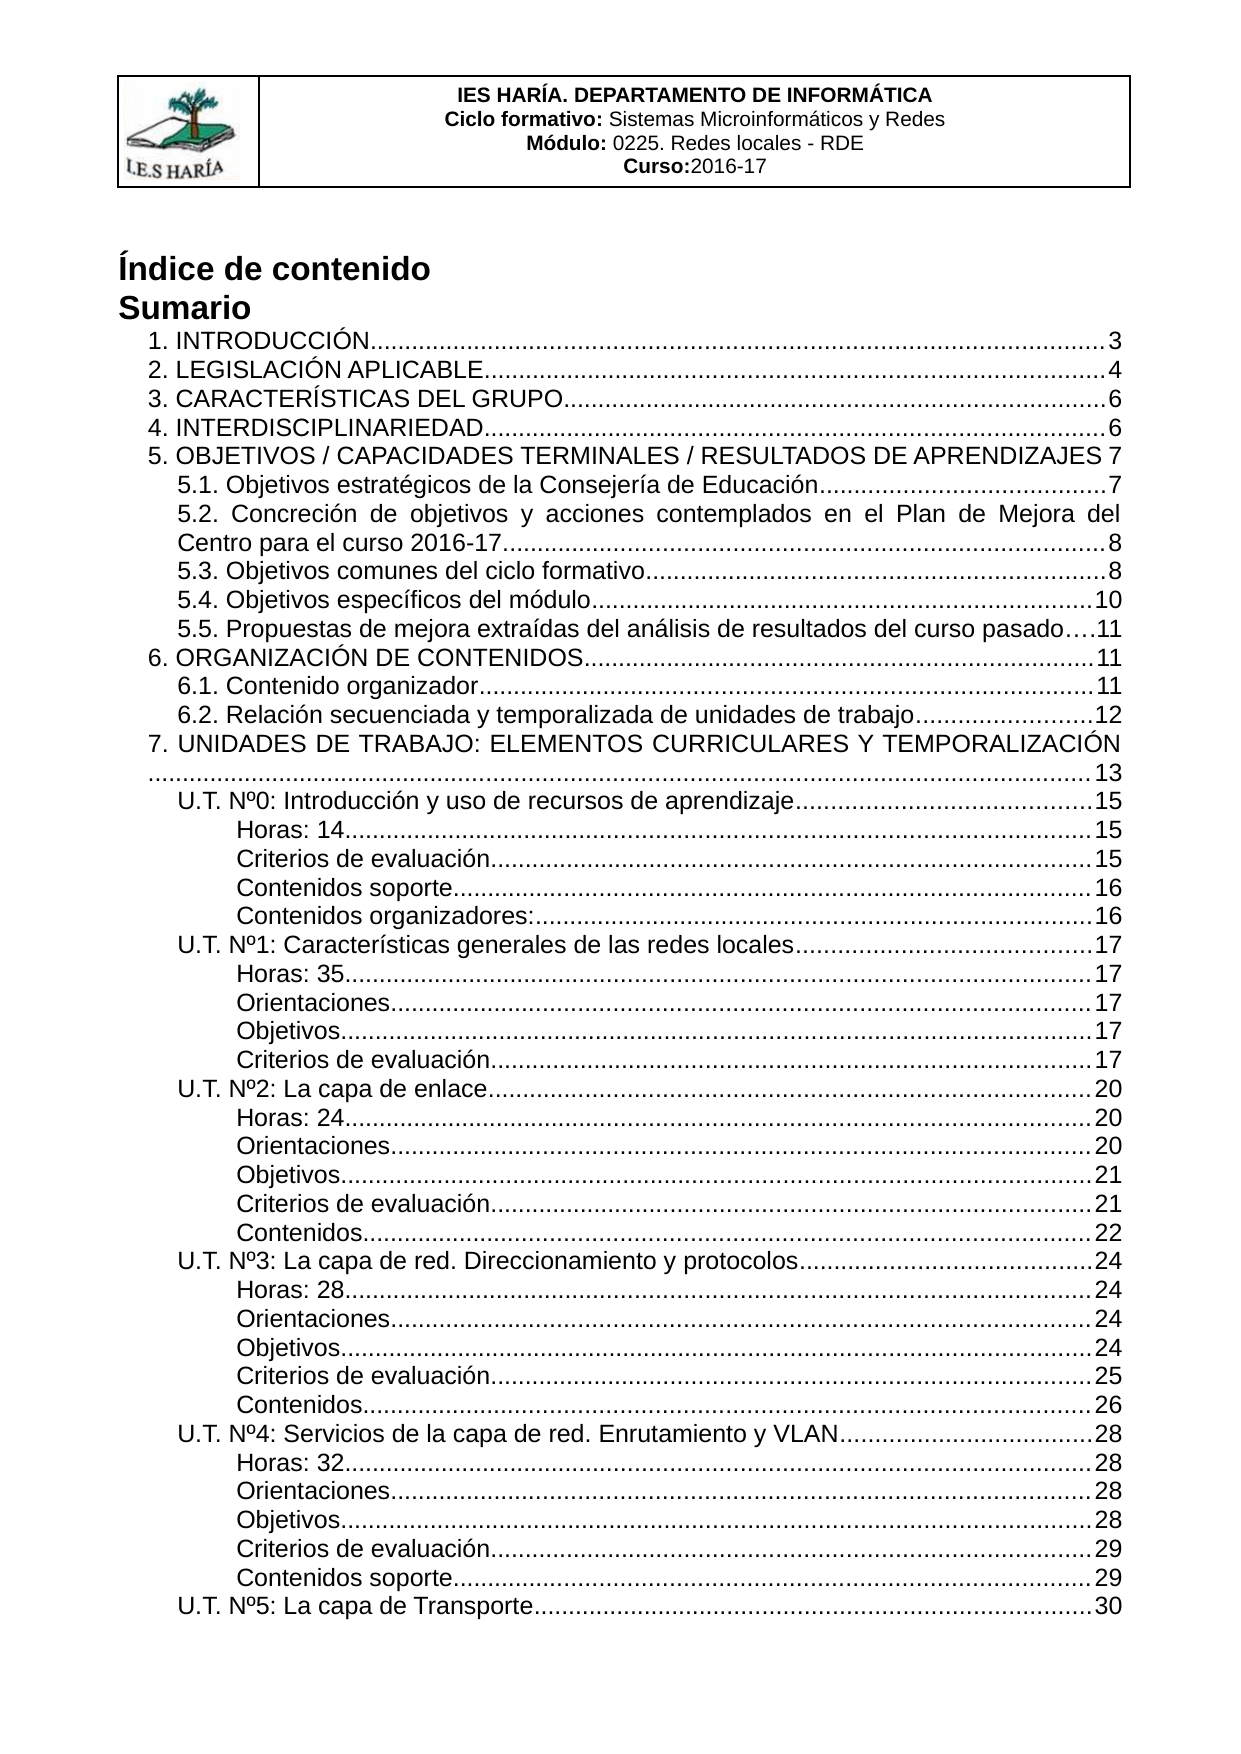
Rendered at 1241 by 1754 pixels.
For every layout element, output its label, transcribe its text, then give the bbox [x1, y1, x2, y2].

text Contenidos organizadores: 16 [236, 901, 1122, 930]
text 5.2. Concreción de objetivos y acciones contemplados en el Plan de Mejora del Centro para el curso 2016-17. 8 [177, 499, 1122, 556]
subtitle Índice de contenido [118, 249, 1122, 288]
text 5.1. Objetivos estratégicos de la Consejería de Educación 7 [177, 470, 1122, 499]
text Orientaciones 17 [236, 988, 1122, 1016]
text Objetivos 21 [236, 1160, 1122, 1189]
text Horas: 28 24 [236, 1275, 1122, 1304]
text Horas: 24 20 [236, 1103, 1122, 1131]
text Orientaciones 28 [236, 1476, 1122, 1505]
text Criterios de evaluación 29 [236, 1534, 1122, 1563]
text Objetivos 24 [236, 1333, 1122, 1361]
text Objetivos 17 [236, 1016, 1122, 1045]
text 4. INTERDISCIPLINARIEDAD 6 [148, 413, 1122, 441]
text 6. ORGANIZACIÓN DE CONTENIDOS 11 [148, 643, 1122, 671]
text Criterios de evaluación 17 [236, 1045, 1122, 1074]
text Criterios de evaluación 21 [236, 1189, 1122, 1218]
text Orientaciones 24 [236, 1304, 1122, 1333]
picture [123, 82, 241, 180]
text Objetivos 28 [236, 1505, 1122, 1534]
text 7. UNIDADES DE TRABAJO: ELEMENTOS CURRICULARES Y TEMPORALIZACIÓN 13 [148, 729, 1122, 786]
text Contenidos 26 [236, 1390, 1122, 1419]
text U.T. Nº5: La capa de Transporte 30 [177, 1591, 1122, 1620]
text 5. OBJETIVOS / CAPACIDADES TERMINALES / RESULTADOS DE APRENDIZAJES 7 [148, 441, 1122, 470]
text Contenidos soporte 29 [236, 1563, 1122, 1591]
subtitle Sumario [118, 288, 1122, 326]
text U.T. Nº3: La capa de red. Direccionamiento y protocolos 24 [177, 1246, 1122, 1275]
text 2. LEGISLACIÓN APLICABLE 4 [148, 355, 1122, 384]
text Criterios de evaluación 15 [236, 844, 1122, 873]
text U.T. Nº0: Introducción y uso de recursos de aprendizaje 15 [177, 786, 1122, 815]
text 6.2. Relación secuenciada y temporalizada de unidades de trabajo 12 [177, 700, 1122, 729]
text 5.3. Objetivos comunes del ciclo formativo 8 [177, 556, 1122, 585]
text U.T. Nº2: La capa de enlace 20 [177, 1074, 1122, 1103]
text Contenidos 22 [236, 1218, 1122, 1246]
text Horas: 14 15 [236, 815, 1122, 844]
text Criterios de evaluación 25 [236, 1361, 1122, 1390]
text 1. INTRODUCCIÓN 3 [148, 326, 1122, 355]
text U.T. Nº1: Características generales de las redes locales 17 [177, 930, 1122, 959]
text 5.4. Objetivos específicos del módulo 10 [177, 585, 1122, 614]
text Orientaciones 20 [236, 1131, 1122, 1160]
text U.T. Nº4: Servicios de la capa de red. Enrutamiento y VLAN 28 [177, 1419, 1122, 1448]
text Horas: 32 28 [236, 1448, 1122, 1476]
text 3. CARACTERÍSTICAS DEL GRUPO 6 [148, 384, 1122, 413]
text 6.1. Contenido organizador 11 [177, 671, 1122, 700]
text Contenidos soporte 16 [236, 873, 1122, 901]
text 5.5. Propuestas de mejora extraídas del análisis de resultados del curso pasado 11 [177, 614, 1122, 643]
text Horas: 35 17 [236, 959, 1122, 988]
